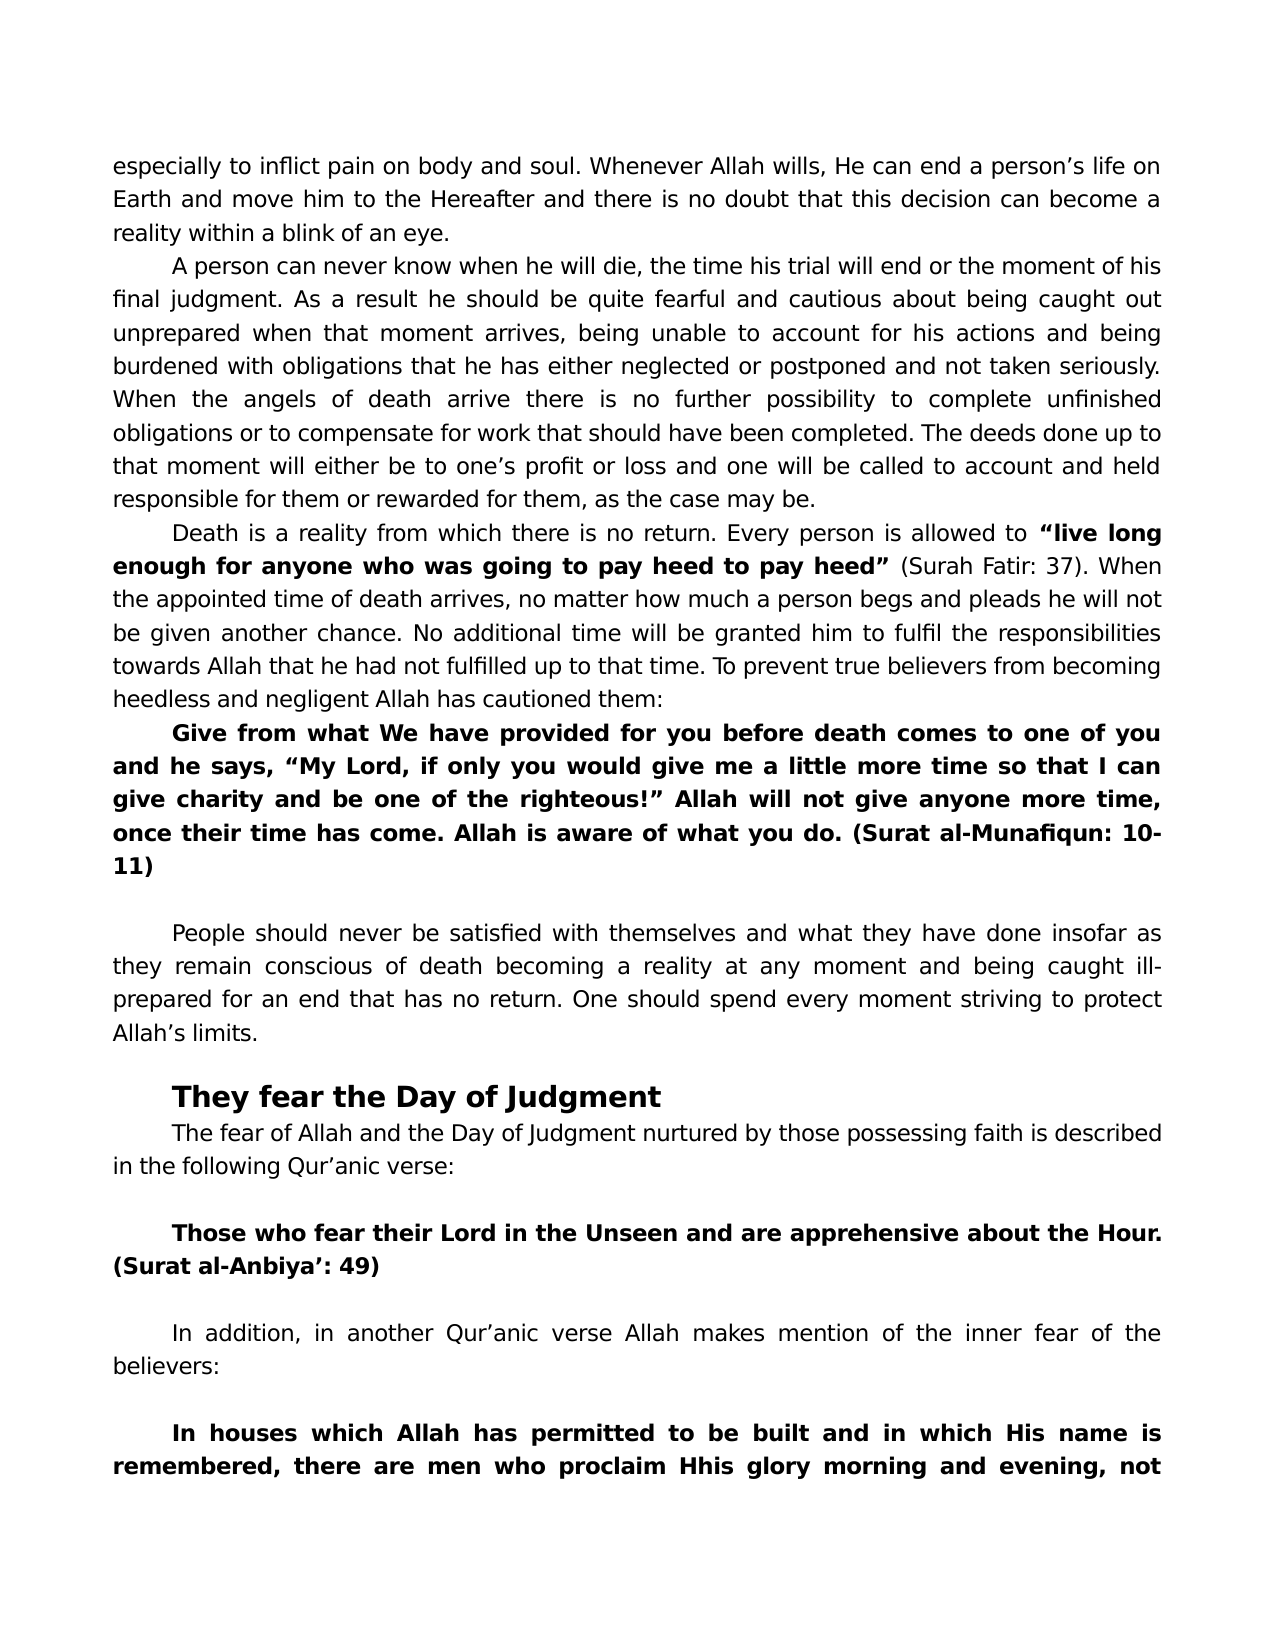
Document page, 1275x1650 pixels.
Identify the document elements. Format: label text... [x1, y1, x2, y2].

text They fear the Day of Judgment [112, 1081, 1162, 1114]
text Those who fear their Lord in the Unseen and are apprehensive about the Hour. (Surat al-Anbiya’: 49) [112, 1214, 1162, 1281]
text especially to inflict pain on body and soul. Whenever Allah wills, He can end a person’s life on Earth and move him to the Hereafter and there is no doubt that this decision can become a reality within a blink of an eye. [112, 148, 1162, 248]
text Give from what We have provided for you before death comes to one of you and he says, “My Lord, if only you would give me a little more time so that I can give charity and be one of the righteous!” Allah will not give anyone more time, once their time has come. Allah is aware of what you do. (Surat al-Munafiqun: 10-11) [112, 714, 1162, 881]
text A person can never know when he will die, the time his trial will end or the moment of his final judgment. As a result he should be quite fearful and cautious about being caught out unprepared when that moment arrives, being unable to account for his actions and being burdened with obligations that he has either neglected or postponed and not taken seriously. When the angels of death arrive there is no further possibility to complete unfinished obligations or to compensate for work that should have been completed. The deeds done up to that moment will either be to one’s profit or loss and one will be called to account and held responsible for them or rewarded for them, as the case may be. [112, 248, 1162, 514]
text The fear of Allah and the Day of Judgment nurtured by those possessing faith is described in the following Qur’anic verse: [112, 1114, 1162, 1181]
text In addition, in another Qur’anic verse Allah makes mention of the inner fear of the believers: [112, 1314, 1162, 1381]
text In houses which Allah has permitted to be built and in which His name is remembered, there are men who proclaim Hhis glory morning and evening, not [112, 1414, 1162, 1481]
text People should never be satisfied with themselves and what they have done insofar as they remain conscious of death becoming a reality at any moment and being caught ill-prepared for an end that has no return. One should spend every moment striving to protect Allah’s limits. [112, 914, 1162, 1048]
text Death is a reality from which there is no return. Every person is allowed to “live long enough for anyone who was going to pay heed to pay heed” (Surah Fatir: 37). When the appointed time of death arrives, no matter how much a person begs and pleads he will not be given another chance. No additional time will be granted him to fulfil the responsibilities towards Allah that he had not fulfilled up to that time. To prevent true believers from becoming heedless and negligent Allah has cautioned them: [112, 514, 1162, 714]
